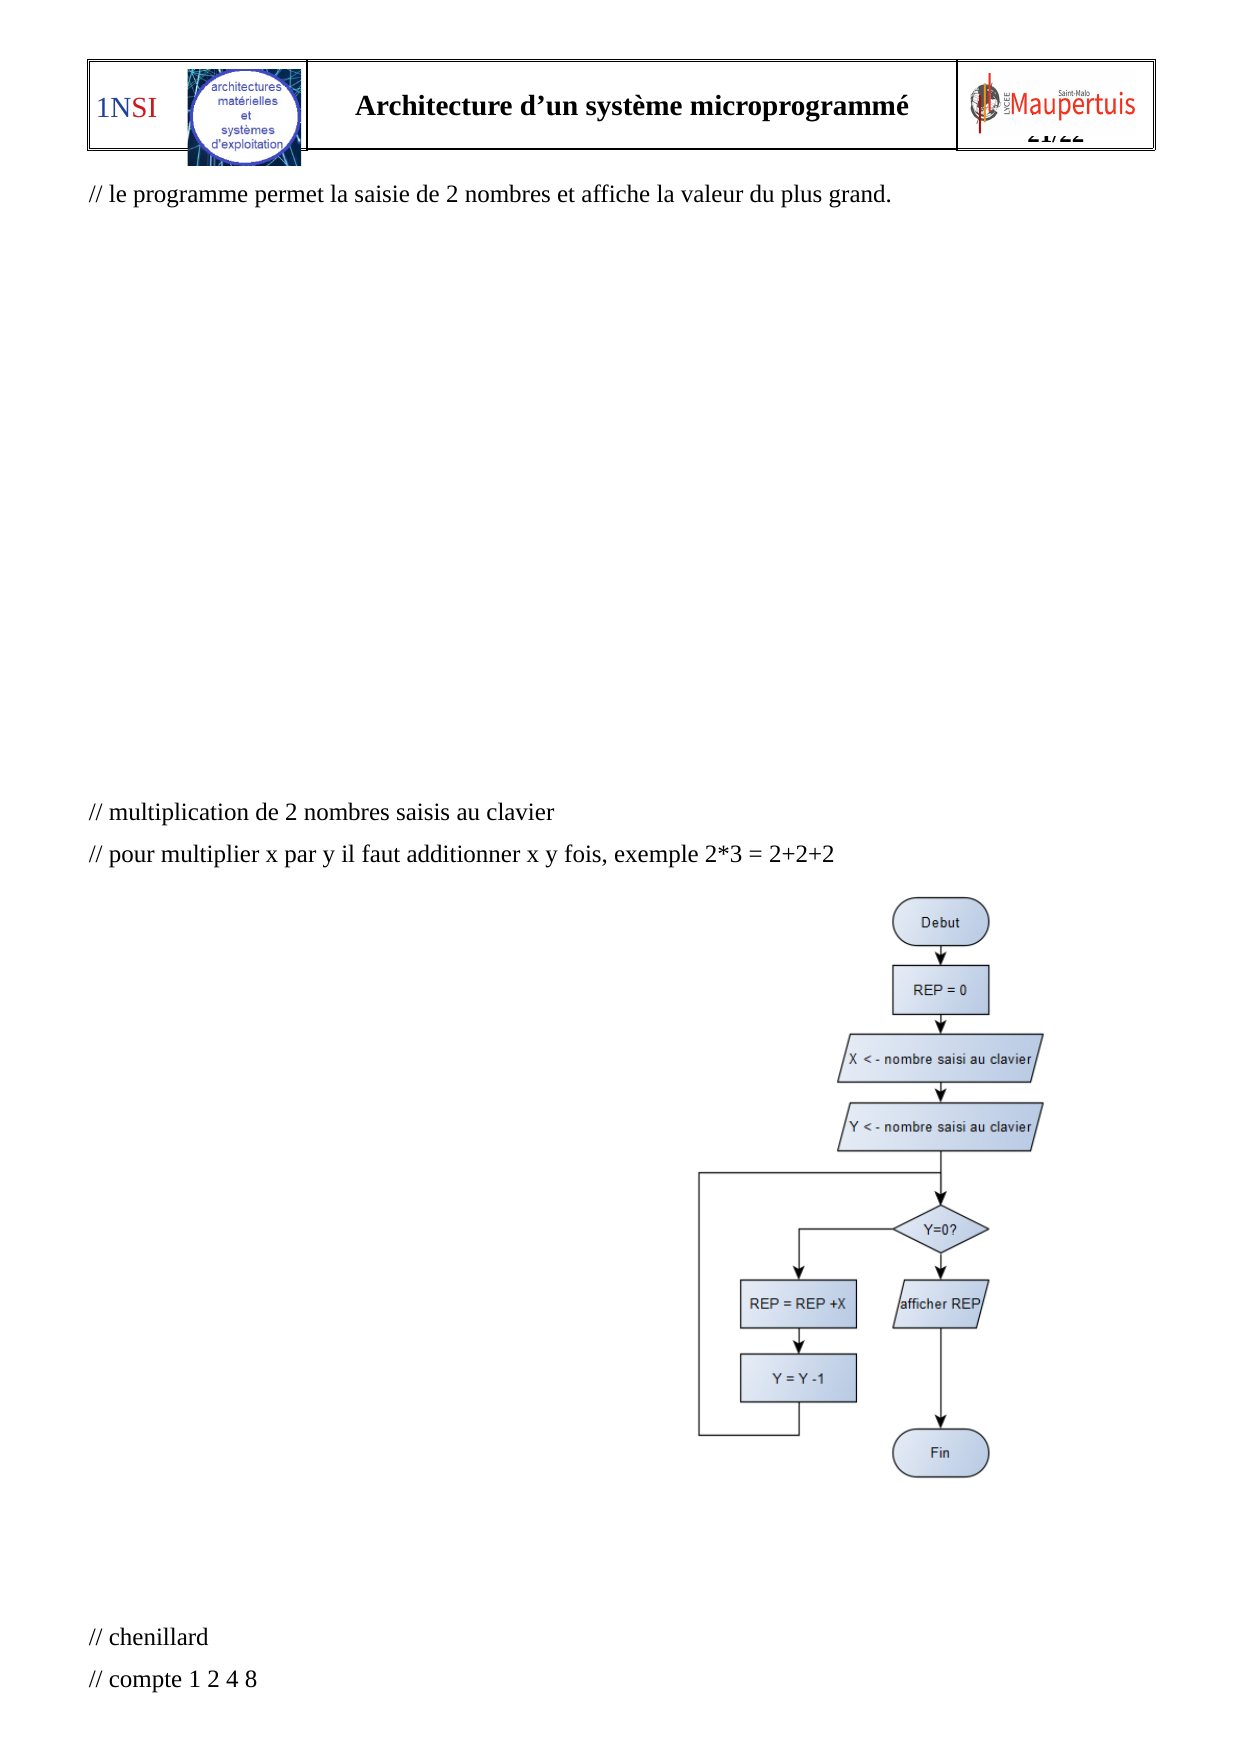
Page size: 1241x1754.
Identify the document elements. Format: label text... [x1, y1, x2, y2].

text // compte 1 2 4 8 [88, 1664, 1181, 1692]
picture [187, 69, 302, 166]
picture [970, 70, 1137, 136]
picture [686, 892, 1052, 1490]
text // le programme permet la saisie de 2 nombres et affiche la valeur du plus grand. [88, 179, 1181, 207]
text // pour multiplier x par y il faut additionner x y fois, exemple 2*3 = 2+2+2 [88, 839, 1181, 867]
text // multiplication de 2 nombres saisis au clavier [88, 797, 1181, 826]
text // chenillard [88, 1622, 1181, 1651]
